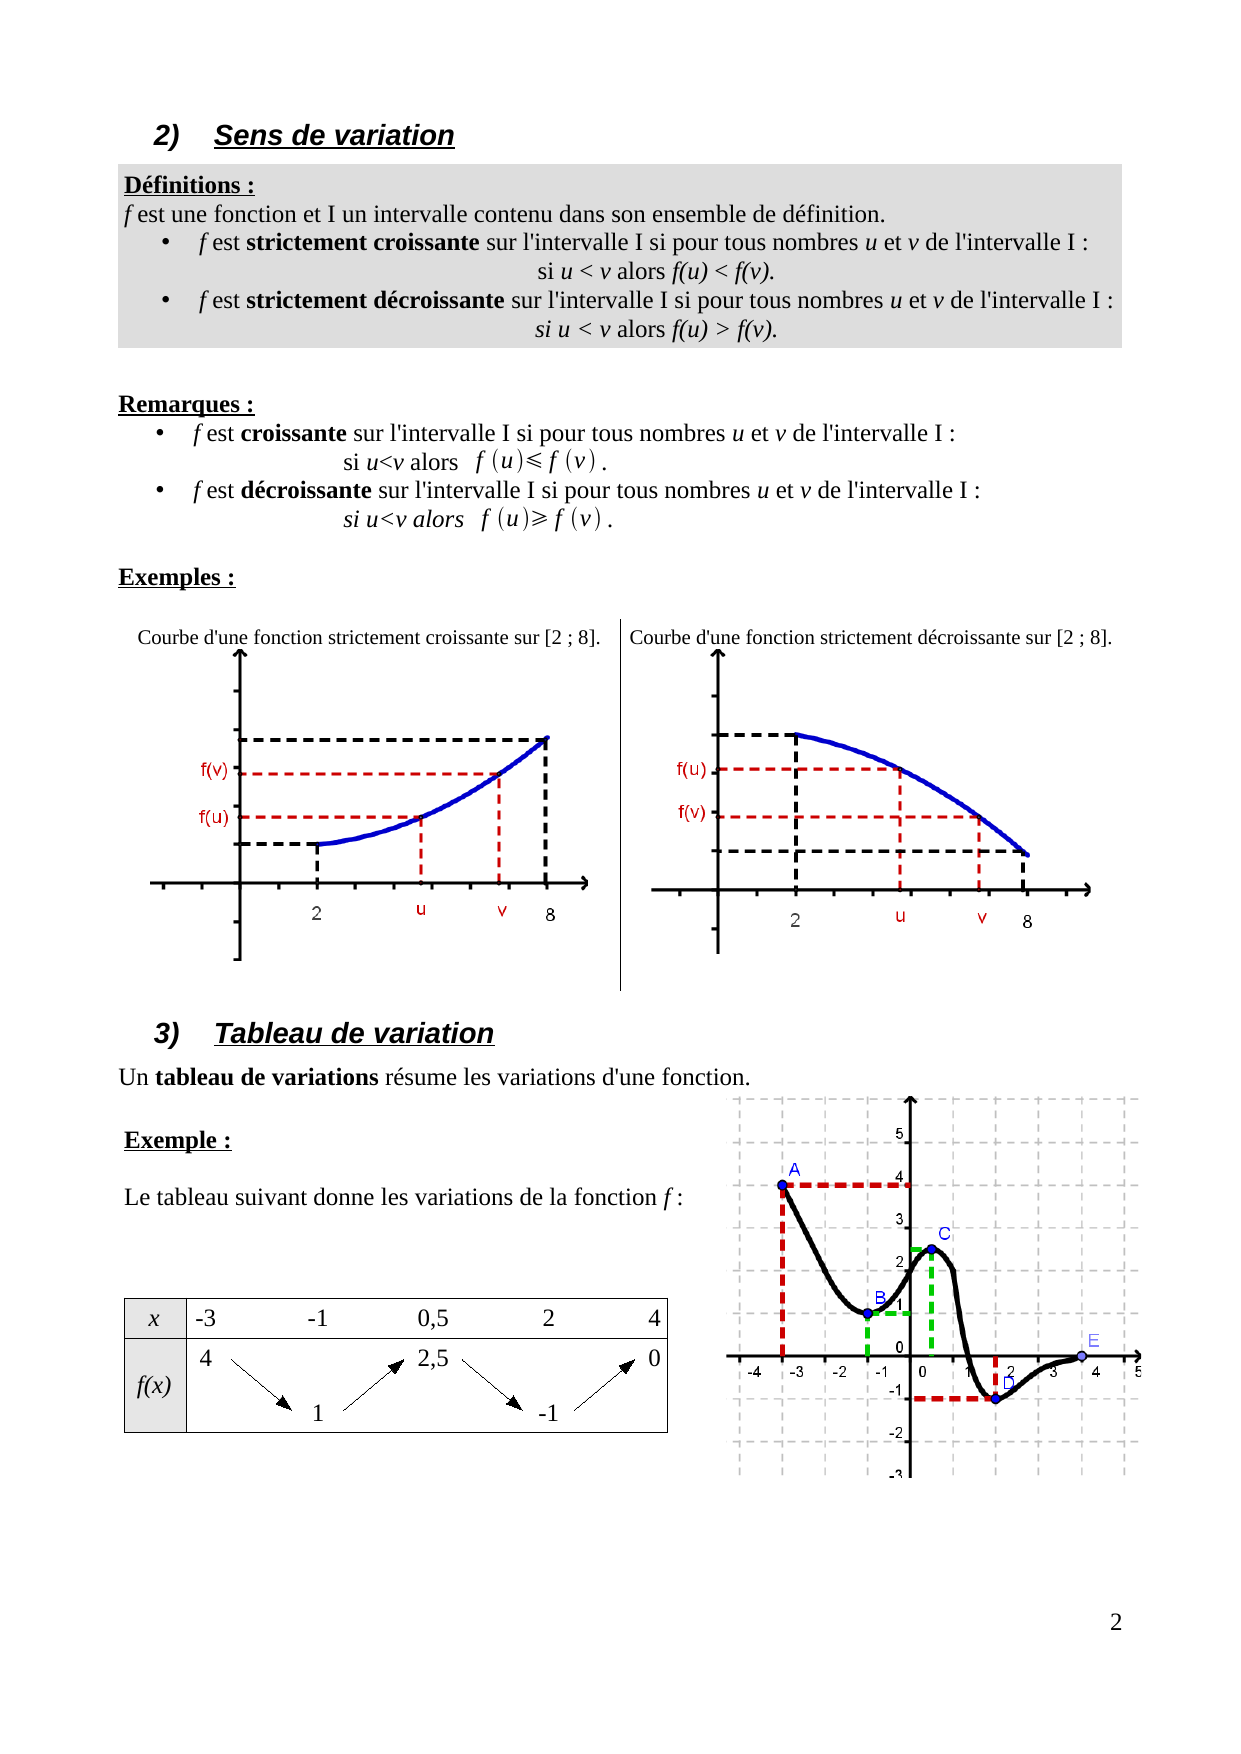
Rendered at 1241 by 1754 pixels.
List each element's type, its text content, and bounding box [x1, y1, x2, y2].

table_header 4 [641, 1299, 667, 1338]
table_header [568, 1299, 641, 1338]
table_header [225, 1299, 298, 1338]
table_header Courbe d'une fonction strictement décroissante sur [2 ; 8]. [621, 619, 1122, 991]
table_cell 4 [187, 1339, 225, 1432]
subtitle Sens de variation [153, 118, 1122, 152]
table_cell f(x) [125, 1339, 186, 1432]
table_cell [456, 1339, 529, 1432]
text Exemples : [118, 562, 1122, 591]
table_header Courbe d'une fonction strictement croissante sur [2 ; 8]. [118, 619, 620, 991]
text Un tableau de variations résume les variations d'une fonction. [118, 1062, 1122, 1090]
table_header [690, 1090, 1123, 1524]
table_cell [337, 1339, 411, 1432]
table_header [456, 1299, 529, 1338]
table_header 0,5 [411, 1299, 456, 1338]
table_cell 2,5 [411, 1339, 456, 1432]
table_header 2 [529, 1299, 568, 1338]
table_header x [125, 1299, 186, 1338]
table_header -1 [299, 1299, 337, 1338]
table_cell 1 [299, 1339, 337, 1432]
table_header Définitions : f est une fonction et I un intervalle contenu dans son ensemble de définition. f est strictement croissante sur l'intervalle I si pour tous nombres u et v de l'intervalle I : si u < v alors f(u) < f(v). f est strictement décroissante sur l'intervalle I si pour tous nombres u et v de l'intervalle I : si u < v alors f(u) > f(v). [118, 164, 1122, 348]
subtitle Tableau de variation [153, 1016, 1122, 1049]
list si u<v alors . [306, 447, 1122, 476]
table_header Exemple : Le tableau suivant donne les variations de la fonction f : [118, 1090, 690, 1524]
list f est décroissante sur l'intervalle I si pour tous nombres u et v de l'intervalle I : [156, 476, 1122, 504]
text Remarques : [118, 389, 1122, 418]
table_header -3 [187, 1299, 225, 1338]
table_cell -1 [529, 1339, 568, 1432]
table_cell 0 [641, 1339, 667, 1432]
table_cell [225, 1339, 298, 1432]
table_cell [568, 1339, 641, 1432]
list si u<v alors . [306, 504, 1122, 533]
table_header [337, 1299, 411, 1338]
list f est croissante sur l'intervalle I si pour tous nombres u et v de l'intervalle I : [156, 418, 1122, 447]
